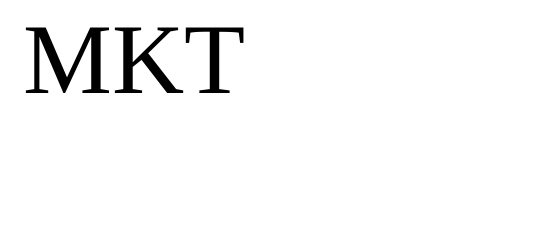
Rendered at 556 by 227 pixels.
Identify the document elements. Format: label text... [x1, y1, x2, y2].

text MKT [24, 0, 555, 115]
